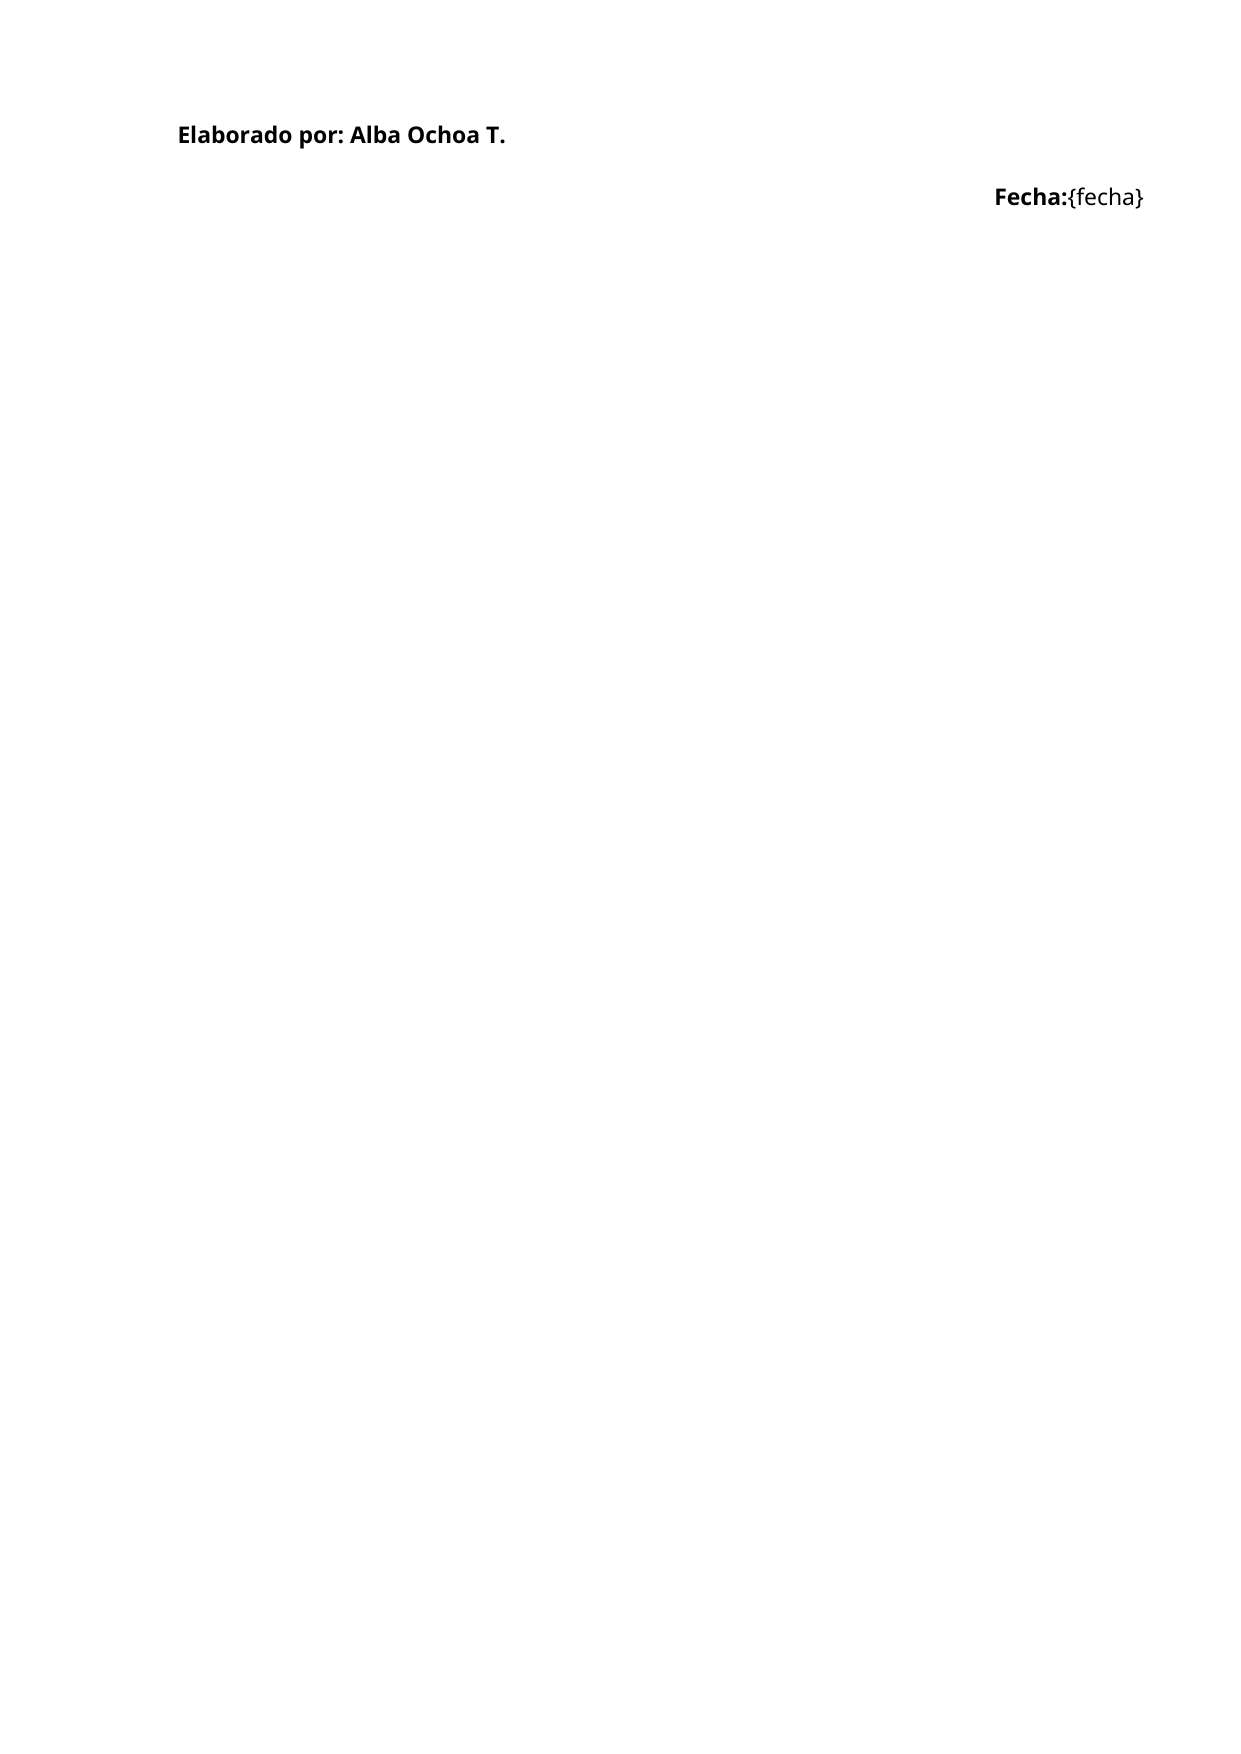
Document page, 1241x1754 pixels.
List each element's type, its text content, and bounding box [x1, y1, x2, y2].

text Elaborado por: Alba Ochoa T. [177, 119, 1144, 150]
text Fecha:{fecha} [177, 181, 1144, 212]
